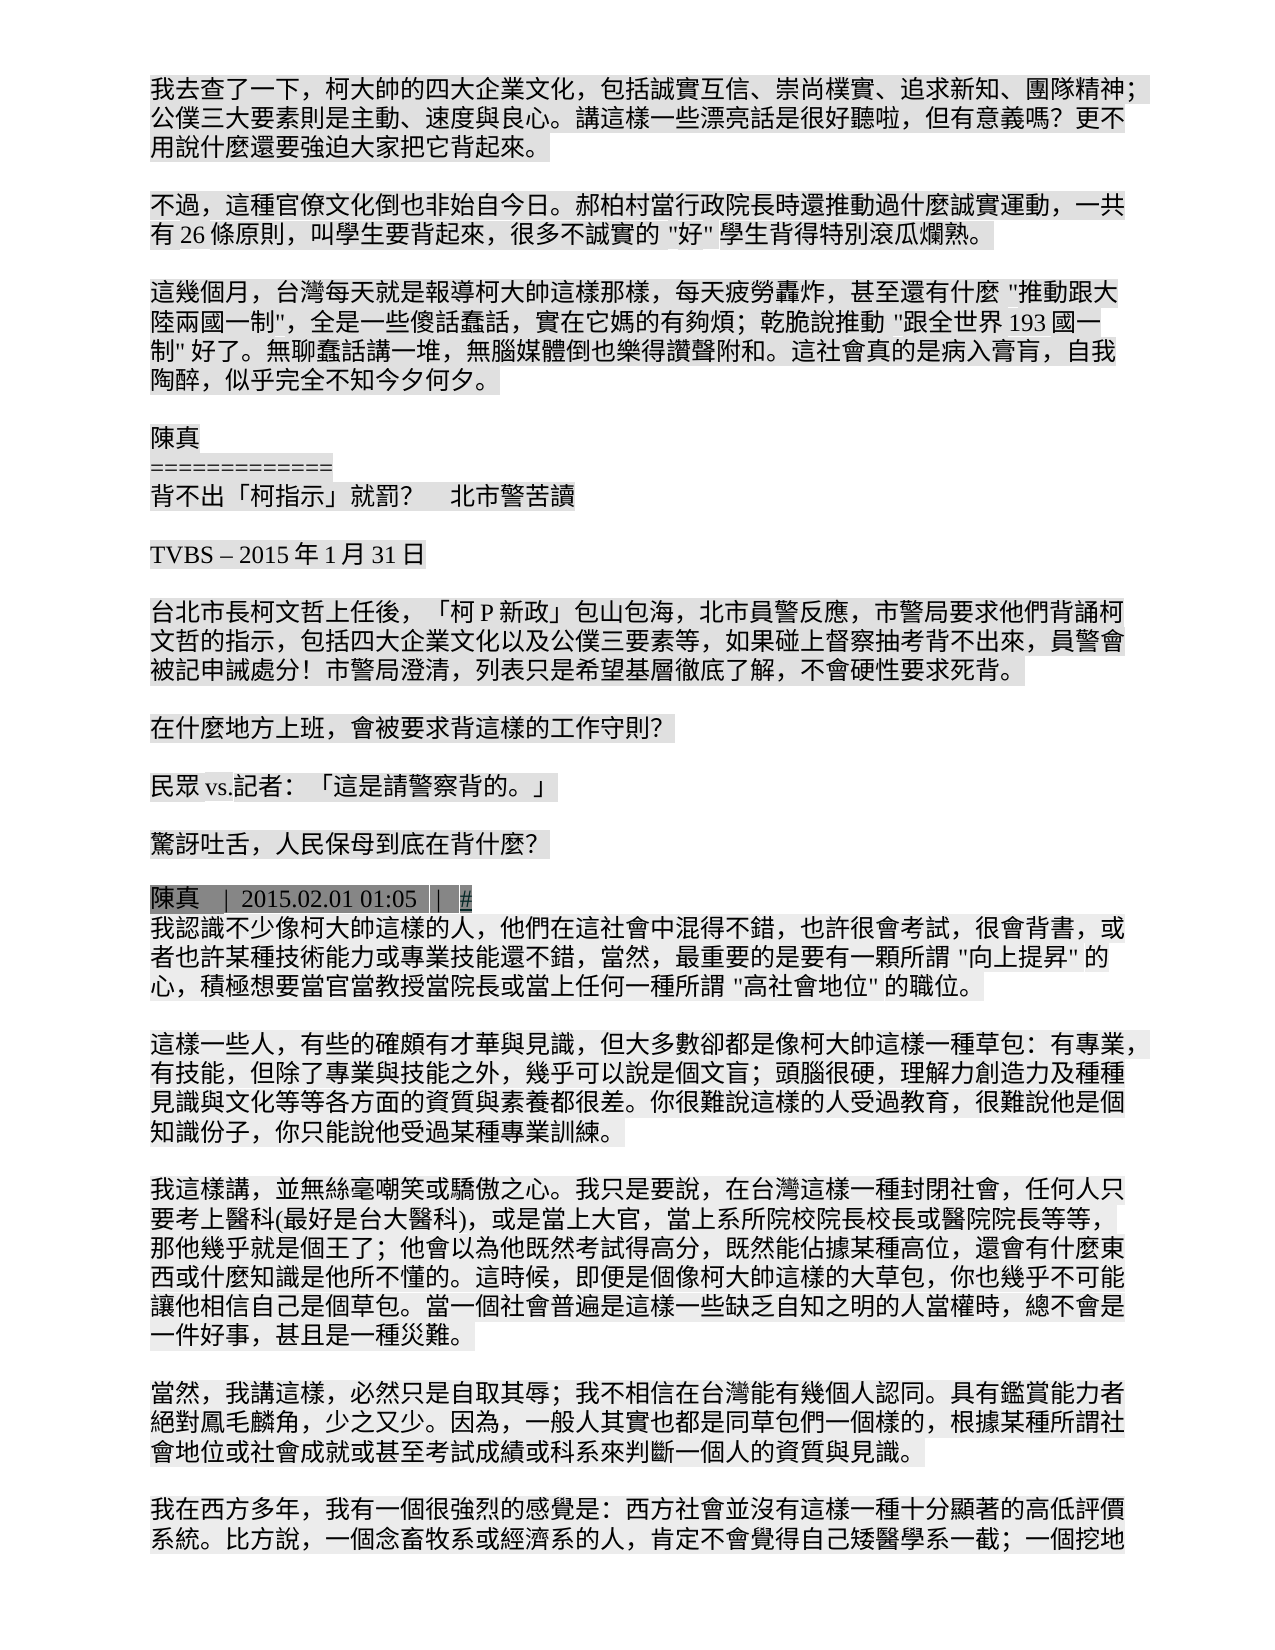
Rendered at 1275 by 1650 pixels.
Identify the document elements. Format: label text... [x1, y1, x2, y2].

text 陳真 | 2015.02.01 01:05 | # [150, 884, 1125, 914]
text 我認識不少像柯大帥這樣的人，他們在這社會中混得不錯，也許很會考試，很會背書，或者也許某種技術能力或專業技能還不錯，當然，最重要的是要有一顆所謂 "向上提昇" 的心，積極想要當官當教授當院長或當上任何一種所謂 "高社會地位" 的職位。 這樣一些人，有些的確頗有才華與見識，但大多數卻都是像柯大帥這樣一種草包：有專業，有技能，但除了專業與技能之外，幾乎可以說是個文盲；頭腦很硬，理解力創造力及種種見識與文化等等各方面的資質與素養都很差。你很難說這樣的人受過教育，很難說他是個知識份子，你只能說他受過某種專業訓練。 我這樣講，並無絲毫嘲笑或驕傲之心。我只是要說，在台灣這樣一種封閉社會，任何人只要考上醫科(最好是台大醫科)，或是當上大官，當上系所院校院長校長或醫院院長等等，那他幾乎就是個王了；他會以為他既然考試得高分，既然能佔據某種高位，還會有什麼東西或什麼知識是他所不懂的。這時候，即便是個像柯大帥這樣的大草包，你也幾乎不可能讓他相信自己是個草包。當一個社會普遍是這樣一些缺乏自知之明的人當權時，總不會是一件好事，甚且是一種災難。 當然，我講這樣，必然只是自取其辱；我不相信在台灣能有幾個人認同。具有鑑賞能力者絕對鳳毛麟角，少之又少。因為，一般人其實也都是同草包們一個樣的，根據某種所謂社會地位或社會成就或甚至考試成績或科系來判斷一個人的資質與見識。 我在西方多年，我有一個很強烈的感覺是：西方社會並沒有這樣一種十分顯著的高低評價系統。比方說，一個念畜牧系或經濟系的人，肯定不會覺得自己矮醫學系一截；一個挖地道埋管線的工人，也不會覺得自己的文化素質必然比一個教授或部長差。 有些人走上這條路，有些人走上那條路，那只是顯示彼此的一種 "不同"，不同的性向與遭遇，不同的經濟與社會階層，而非顯示彼此之間的一種資質的必然高低；更不可能像台灣這樣，某些科系，例如醫科，或是某種大權在握的職位，乃至大學聯考的分數，幾乎就成為一種絕對的評價標準，藉以評價一個人的資質與見識及其文化素質等等等。 西方社會分工明顯，各有所司，各有所長；絕大多數人都知道自己懂些什麼，不懂些什麼。比方說一個醫生，絕對不可能會以為自己比一個唸比方說社會系或考古系的人更聰明，他知道自己的知識及心智性向之侷限，不太可能會有什麼狂人(即大帥)出現，除非他腦子或精神狀況出了問題，才會產生妄想；正常狀況下不會這樣。 但在台灣，你私下去了解一下醫生們，大多數恐怕都會以為自己比其他科系的人更聰明或甚至更有文化素質；你要他相信一個唸比方說植物系或地質系的人比自己更聰明更有見識，那幾乎是不太可能的事。 而且，越是屬於權力中心的醫生，越是充滿十分離譜的自大妄想。明明大草包一個，頭腦硬得跟花崗岩一樣，但卻往往自我滿意度破表，他不可能相信自己是個草包。這就好像一隻從未見過鯊魚的井底之蛙，一輩子窩在草叢沼澤中哇哇叫個不停，很大聲，顧盼自雄，我最大，我最優，我分數最高，誰人跟我比？你要他如何可能想像天地之大？很難。 或者換個方式說，其實也一樣，你要一個任何一種科系的教授相信自己其實資質平庸或甚至蠢到爆，恐怕也不太可能。再蠢的人一旦站上高位，往往就會以為自己不同凡響。他不會相信是否佔據某種位置往往牽涉甚廣，包括個人性向、志向及不同選擇，以及種種社經階層與個人遭遇的差異。 我並不是鼓吹留洋，我也絕不是說留洋者才叫做見過世面。我認識一些從沒喝過洋墨水的人，他依然能知道天地之大，頗有自知與知人之明。當然，我發現這樣一些人往往的確十分聰明；也就是說，他聰明到足以看清自己的侷限，並且看清社會地位或成就不如己者之優越。只是這樣一些具有自知與知人之明者極為罕見便是。 當我講這話時，我心裏的確浮現一些候選人。這樣一些人，他們居高位，並且成就很高，但他確實看清自己的侷限，並且足以辨識他人之優越及一己之有限。 沈富雄說柯大帥是個大草包。柯大帥及柯夫人立即回罵說要不要大家來比賽看看誰的醫學論文篇數比較多。從這樣一種回罵，你就能知道柯大帥草包之嚴重與入骨。你有見過哪個真正具有才華與聰明才智者會不斷不斷不斷地一直炫耀自己小時候做IQ測驗得了幾分的嗎？會有這麼蠢這麼草包的 "天才" 嗎？ 蘇格拉底說自己一無所知，他認為自己唯一確定的是自己是無知的。Karl Popper說，"在極其有限的知識世界裏，我們或有差異，但在浩瀚無邊的無知或未知領域，我們卻完全平等。" 知人很難，自知更難，因為它的確需要一種高度才智。你看其它生物物種，純粹比蠻力論高低，就跟草包比論文數量比社會地位一樣。唯有某種具有高度才智的心靈，才足以看見人事物各自應有的本質以及複雜而難以量化比較的內涵。 我當然不是要透過其它評比方式來抬舉這樣一些人高出他人一等，我只是要說，只有草包才會如井底之蛙，用一些極其低能可笑到爆的評價系統(例如考試分數、小時候某個IQ測驗、科系及社會職位等等)來評價人事物的聰明才智、文化與思想內涵。 我罵人只會當面罵，從不背後長短(除非我根本無從認識的名人)。這篇 "罵人" 的文字我會傳給柯大帥，算是一種當頭棒喝。當然，我知道，在這社會中，我講這些只會自取其辱，只會棒喝到我自己而已。但是，一個道理如果它是對的，即便沒有知音或支持者，即便所有人都嘲笑，它依然還是成立。真理或事實是不講多數決的。 一個社會是大或小，不是看面積，也不是看大學畢業生或碩博士生人數，更不是看大家有沒有經常出國旅遊，而是看其社會成員普遍的鑑賞力，是否足以鑑賞各種人事物應有的深淺遠近廣博高遠及複雜內涵。越是小池塘的社會，越容易產生大帥型的人物；聲音很大，地位很高，但其智性與聰慧程度及文化素質卻完全成反比。 這事自然極其重要。因為，一個社會適不適合人住，適不適合生命發展，除了外在環境的適當性，更需要一種 "大"；所謂林子大了，什麼鳥才會有；水族箱是養不出多少物種的。許多極其優秀的物種，在水族箱或小鳥籠裏是根本養不活的。 我小時候養過青蛙，從蝌蚪養起。當牠慢慢長大、變多之後，我還是得把它放回溪谷山林，即便一個社會全部只打算養一種青蛙，"大" 一點的環境還是會讓青蛙存活得健康茁壯一些。 宛如一隻退回山林裏的野獸一般，我跟這個社會已經沒有什麼利害瓜葛；我也從來都不是無聊講瑣碎之事的人，對於大帥 "們"，我沒有任何恩怨，更沒有任何興趣關注其無腦低能的諸多言行，我只是藉此一例，說說一些跟你我也許已經沒有多大關係，但跟新生命或年輕生命卻具有絕對重要性的大事。 這一代人不久之後就會死了，埋進土裏讓蟲給吃了，但土壤還在，還會有無數新生命繼續存活在這島上。因此，一個島的大或小，氧氣多或少，生命跡象的有無，理應極為重要。當然，如果我們打算把社會當成一種宛如特定貓狗品種的秀場及人工養殖場，那麼，我所講的便無絲毫意義。 我要講的事，其實不需要例子也能講。之所以舉柯大帥為例，只是因為他做為一個 "例子" 十分顯著。 另外一個原因是因為，我看他太過於得意忘形。他似乎 "忘了我是誰"，忘了他是在當市長，不是在當私人企業董事長，更不是地方軍閥或黑幫老大。對於市府同仁彷彿當成龜兒子看待，完全不尊重，罵人就像罵狗一樣；對於民眾亦然，口氣囂張狂妄，動不動就是 "你給我試試看"，連公文都會出現 "不要惹我生氣"，種種荒腔走板，難以想像，唯有 "大帥" 一詞方能形容其反智與囂張。 我並不是說這是一個壞人；我只是說這是一個囂張的草包，膽子比腦子大，說的比做的快又好，而且似乎不太知道自己在做什麼或說什麼。 我相信他有心做好市長工作，但光是有心而無腦是不夠的。一個公僕，忘了我是誰，囂張跋扈，整天胡言亂語，無腦卻以為自己腦子第一大，絕非眾人之福。 陳真 ============== 柯文哲：殖民愈久愈進步 聯合新聞網 高凌雲╱台北報導 2015年1月31日 台北市長柯文哲最近接受美國外交政策Foreign Policy雜誌專訪時，肯定被殖民的經驗越久，可以帶來更多的進步；他說，從文化上來看，世界上四個說中文的地區，台灣、新加坡、香港、中國大陸，被殖民越久的地方，就越進步，「這很不好意思，可是新加坡比香港好，香港比台灣好，台灣比大陸好。」 柯文哲說，他去過越南與中國大陸，即使越南人很窮，他們總是在紅燈前面停下腳步，等到綠燈才會往前走，但是中國大陸的GDP雖然高於越南，假如是問到文化的方面，越南文化比較優越。 「在我們的社會中，沒有人敢做自己。」柯文哲在專訪中也說，台灣現在像是一輛有著強力引擎的汽車，但是沒有方向盤；但這個國家被他改變了，他只是做自己；政治並不難。 ---- 美媒專訪 柯文哲：國家被我激勵起來 中央社 – 2015年1月31日 （中央社記者廖漢原華盛頓30日專電） 美國外交政策（Foreign Policy）雜誌29日在網路版，以「台北的火爆新市長知道誰的文化最好」為標題，刊出專訪柯文哲內容濃縮版。 在美國住過1年的柯文哲說，他一直在想，20年來為何美國是個好國家，無論喜歡或不喜歡，（必須承認）美國人相當自由，文明國家並非擁有核武、太空船或高鐵，而是實踐基本社會價值，讓公民活得像人，這包含民主、自由、法治、人權與照顧弱勢，這聽來十分基本，卻是社會的根本價值。1040131 [150, 914, 1125, 1554]
text 台大醫院也有這樣一些長得很像 "三民主義" 的東西，包括什麼本院 "宗旨"，本院 "願景"，本院 "核心價值" 等等，遇到評鑑時，院方往往會要求醫護人員把它背起來，甚至還會抽查。但我根本不甩這些，我又不是什麼無腦的奴才小李子，幹嘛背這些莫名其妙的東西？ 只記得這些標語口號之中有個 "誠信正直"，我那時常在院內通信群組上寫文章開罵，台大醫院哪來什麼誠信正直？醫院大廳牆上甚至還有一面倫理牆，全寫一些醫院最不在乎的漂亮話，例如什麼 "眾生平等" 之類。台灣的各家醫院裏頭，眾生最不平等的恐怕就是台大醫院了。 我去查了一下，柯大帥的四大企業文化，包括誠實互信、崇尚樸實、追求新知、團隊精神；公僕三大要素則是主動、速度與良心。講這樣一些漂亮話是很好聽啦，但有意義嗎？更不用說什麼還要強迫大家把它背起來。 不過，這種官僚文化倒也非始自今日。郝柏村當行政院長時還推動過什麼誠實運動，一共有26條原則，叫學生要背起來，很多不誠實的 "好" 學生背得特別滾瓜爛熟。 這幾個月，台灣每天就是報導柯大帥這樣那樣，每天疲勞轟炸，甚至還有什麼 "推動跟大陸兩國一制"，全是一些傻話蠢話，實在它媽的有夠煩；乾脆說推動 "跟全世界193國一制" 好了。無聊蠢話講一堆，無腦媒體倒也樂得讚聲附和。這社會真的是病入膏肓，自我陶醉，似乎完全不知今夕何夕。 陳真 ============= 背不出「柯指示」就罰？ 北市警苦讀 TVBS – 2015年1月31日 台北市長柯文哲上任後，「柯P新政」包山包海，北市員警反應，市警局要求他們背誦柯文哲的指示，包括四大企業文化以及公僕三要素等，如果碰上督察抽考背不出來，員警會被記申誡處分！市警局澄清，列表只是希望基層徹底了解，不會硬性要求死背。 在什麼地方上班，會被要求背這樣的工作守則？ 民眾vs.記者：「這是請警察背的。」 驚訝吐舌，人民保母到底在背什麼？ [150, 75, 1125, 859]
